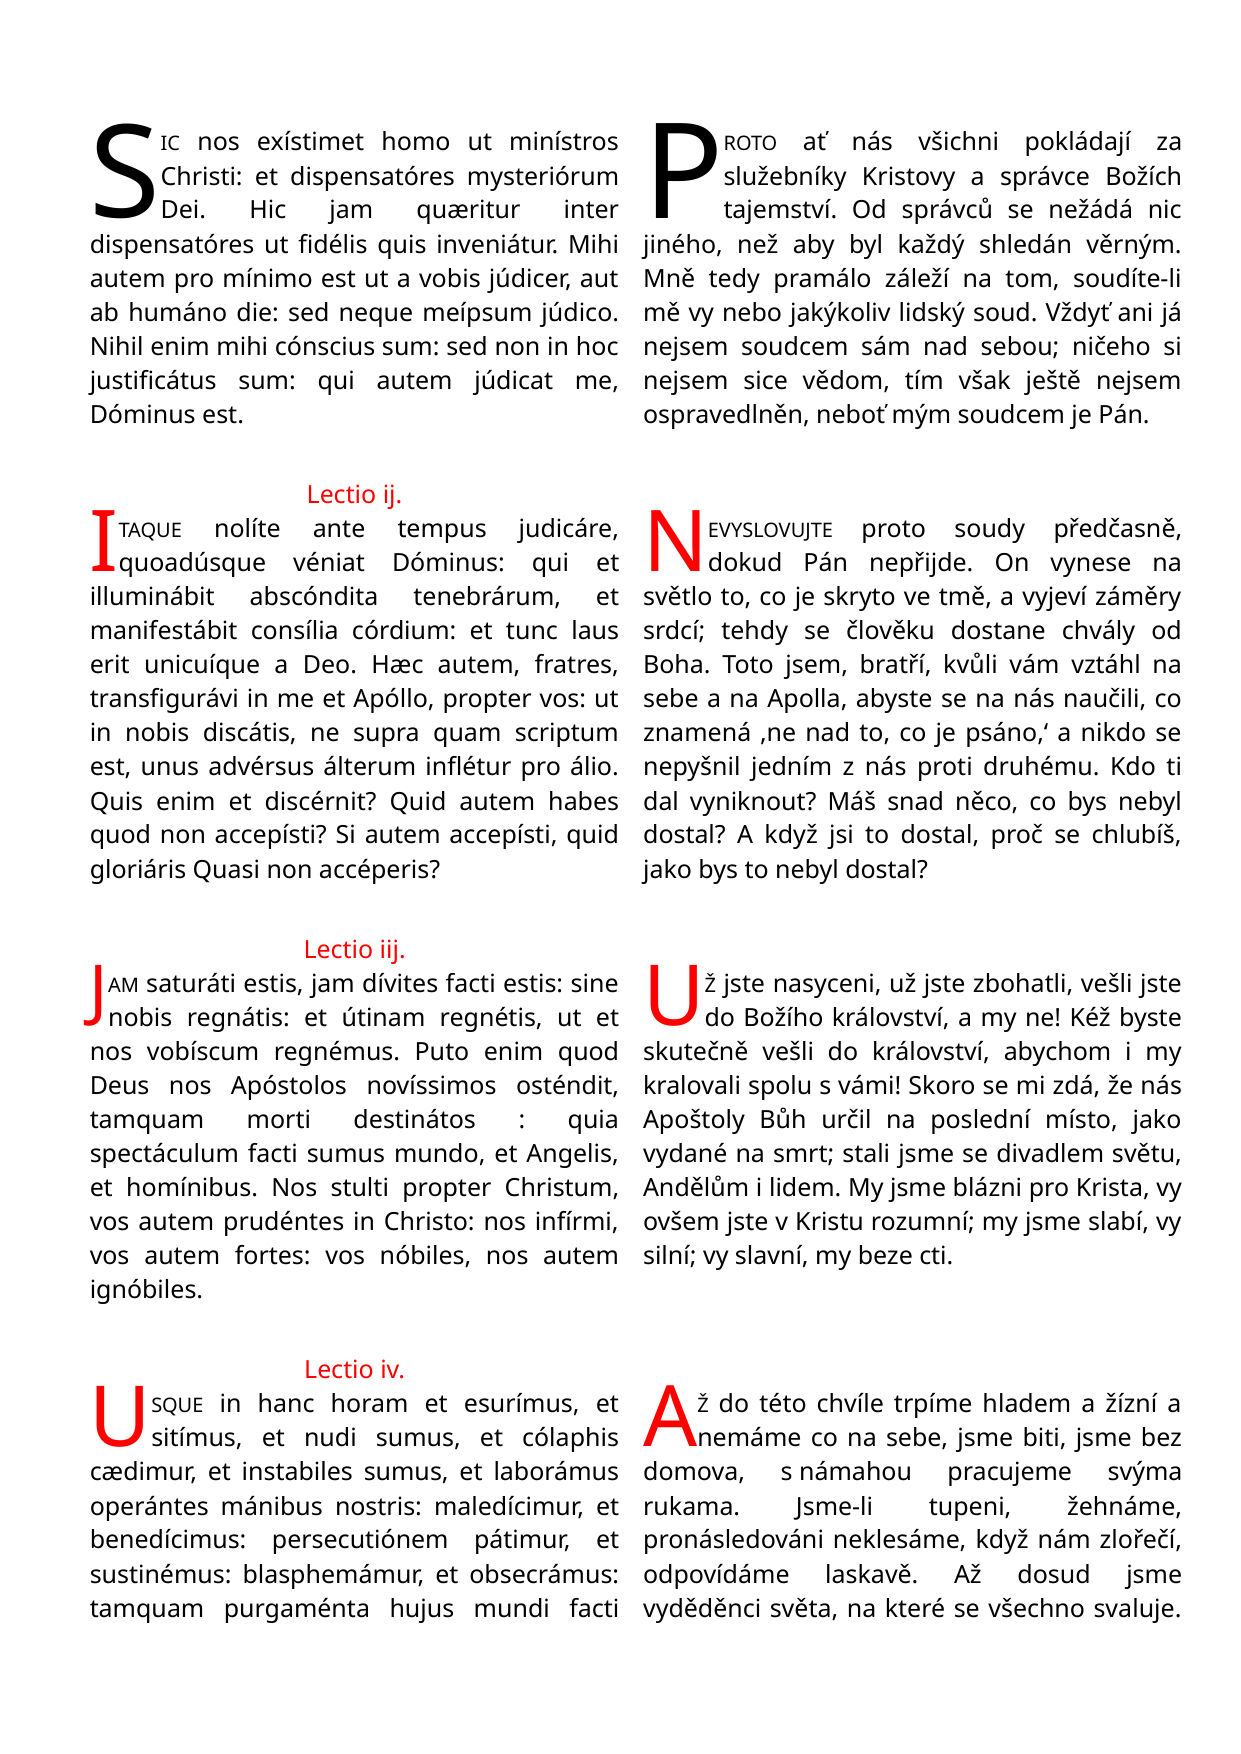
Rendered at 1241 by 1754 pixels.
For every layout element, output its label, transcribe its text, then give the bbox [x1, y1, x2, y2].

table_cell Proto ať nás všichni pokládají za služebníky Kristovy a správce Božích tajemství. Od správců se nežádá nic jiného, než aby byl každý shledán věrným. Mně tedy pramálo záleží na tom, soudíte-li mě vy nebo jakýkoliv lidský soud. Vždyť ani já nejsem soudcem sám nad sebou; ničeho si nejsem sice vědom, tím však ještě nejsem ospravedlněn, neboť mým soudcem je Pán. [631, 118, 1194, 471]
table_cell Až do této chvíle trpíme hladem a žízní a nemáme co na sebe, jsme biti, jsme bez domova, s námahou pracujeme svýma rukama. Jsme-li tupeni, žehnáme, pronásledováni neklesáme, když nám zlořečí, odpovídáme laskavě. Až dosud jsme vyděděnci světa, na které se všechno svaluje. [631, 1346, 1194, 1630]
table_cell Už jste nasyceni, už jste zbohatli, vešli jste do Božího království, a my ne! Kéž byste skutečně vešli do království, abychom i my kralovali spolu s vámi! Skoro se mi zdá, že nás Apoštoly Bůh určil na poslední místo, jako vydané na smrt; stali jsme se divadlem světu, Andělům i lidem. My jsme blázni pro Krista, vy ovšem jste v Kristu rozumní; my jsme slabí, vy silní; vy slavní, my beze cti. [631, 925, 1194, 1346]
table_cell Lectio ij. Itaque nolíte ante tempus judicáre, quoadúsque véniat Dóminus: qui et illuminábit abscóndita tenebrárum, et manifestábit consília córdium: et tunc laus erit unicuíque a Deo. Hæc autem, fratres, transfigurávi in me et Apóllo, propter vos: ut in nobis discátis, ne supra quam scriptum est, unus advérsus álterum inflétur pro álio. Quis enim et discérnit? Quid autem habes quod non accepísti? Si autem accepísti, quid gloriáris Quasi non accéperis? [78, 471, 631, 925]
table_cell Nevyslovujte proto soudy předčasně, dokud Pán nepřijde. On vynese na světlo to, co je skryto ve tmě, a vyjeví záměry srdcí; tehdy se člověku dostane chvály od Boha. Toto jsem, bratří, kvůli vám vztáhl na sebe a na Apolla, abyste se na nás naučili, co znamená ‚ne nad to, co je psáno,‘ a nikdo se nepyšnil jedním z nás proti druhému. Kdo ti dal vyniknout? Máš snad něco, co bys nebyl dostal? A když jsi to dostal, proč se chlubíš, jako bys to nebyl dostal? [631, 471, 1194, 925]
table_cell Lectio iij. Jam saturáti estis, jam dívites facti estis: sine nobis regnátis: et útinam regnétis, ut et nos vobíscum regnémus. Puto enim quod Deus nos Apóstolos novíssimos osténdit, tamquam morti destinátos : quia spectáculum facti sumus mundo, et Angelis, et homínibus. Nos stulti propter Christum, vos autem prudéntes in Christo: nos infírmi, vos autem fortes: vos nóbiles, nos autem ignóbiles. [78, 925, 631, 1346]
table_cell In I. Nocturno De Epístola prima beáti Pauli Apóstoli ad Corínthios Lectio j. Cap. 4. Sic nos exístimet homo ut minístros Christi: et dispensatóres mysteriórum Dei. Hic jam quæritur inter dispensatóres ut fidélis quis inveniátur. Mihi autem pro mínimo est ut a vobis júdicer, aut ab humáno die: sed neque meípsum júdico. Nihil enim mihi cónscius sum: sed non in hoc justificátus sum: qui autem júdicat me, Dóminus est. [78, 118, 631, 471]
table_cell Lectio iv. Usque in hanc horam et esurímus, et sitímus, et nudi sumus, et cólaphis cædimur, et instabiles sumus, et laborámus operántes mánibus nostris: maledícimur, et benedícimus: persecutiónem pátimur, et sustinémus: blasphemámur, et obsecrámus: tamquam purgaménta hujus mundi facti [78, 1346, 631, 1630]
